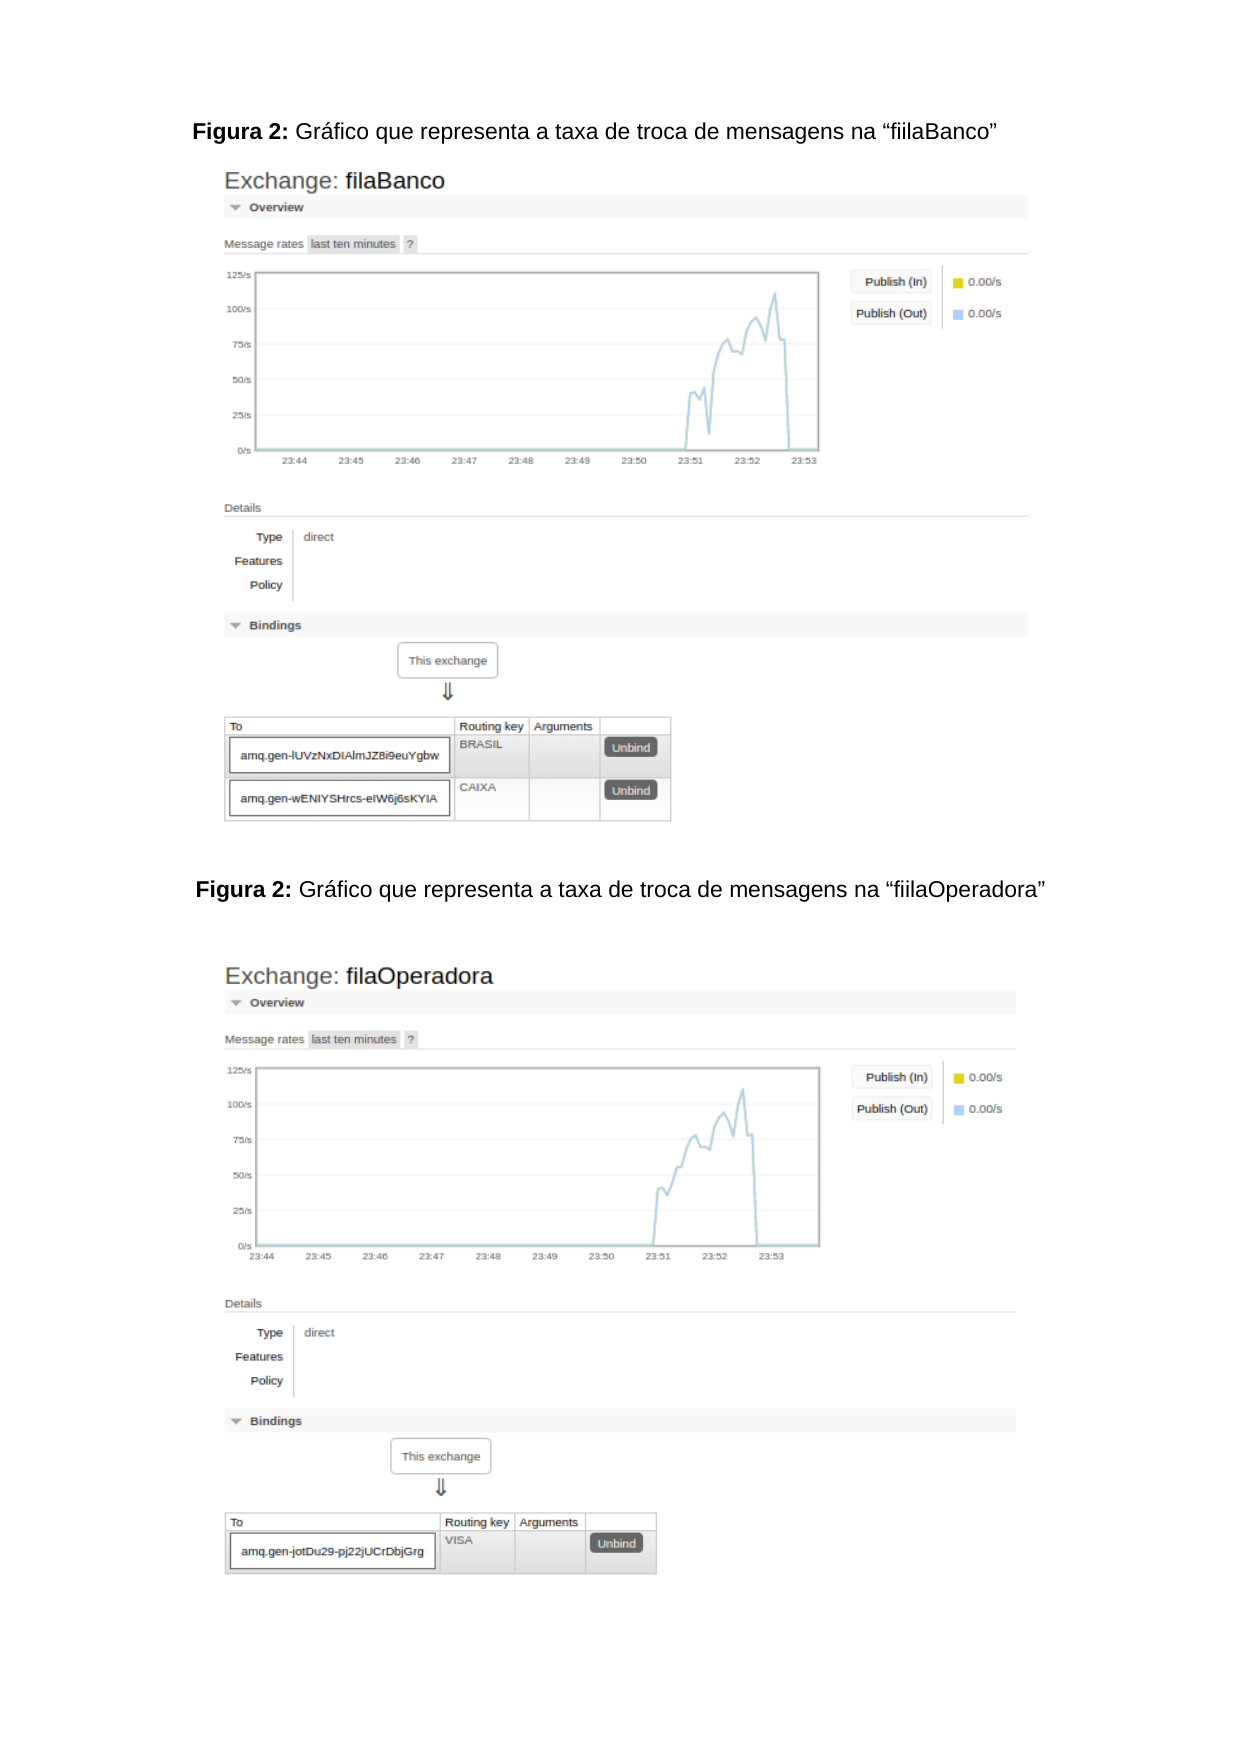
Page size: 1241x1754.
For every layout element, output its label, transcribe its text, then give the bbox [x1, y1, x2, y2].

text Figura 2: Gráfico que representa a taxa de troca de mensagens na “fiilaOperadora” [118, 876, 1122, 902]
picture [187, 946, 1016, 1601]
text Figura 2: Gráfico que representa a taxa de troca de mensagens na “fiilaBanco” [118, 118, 1122, 144]
picture [199, 153, 1028, 824]
